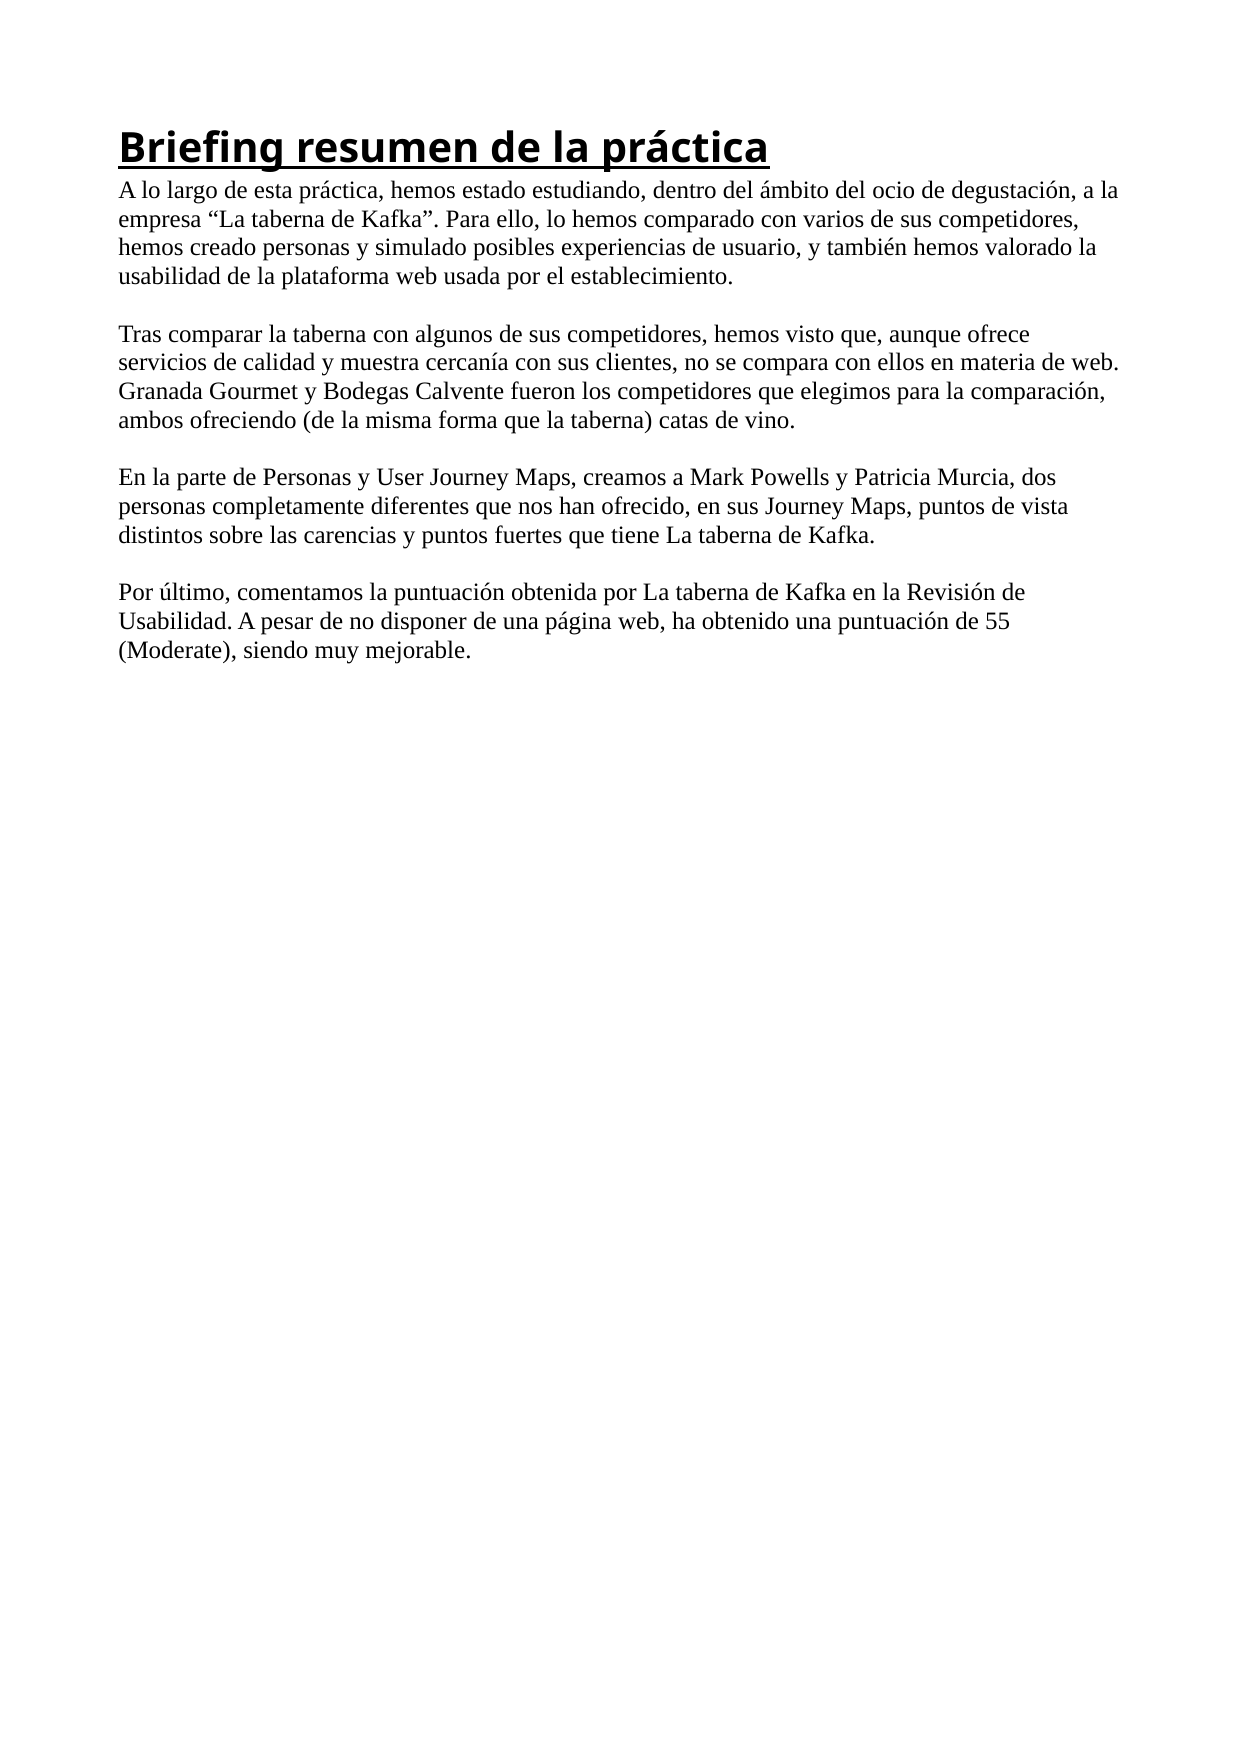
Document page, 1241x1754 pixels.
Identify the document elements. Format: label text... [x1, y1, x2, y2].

text A lo largo de esta práctica, hemos estado estudiando, dentro del ámbito del ocio de degustación, a la empresa “La taberna de Kafka”. Para ello, lo hemos comparado con varios de sus competidores, hemos creado personas y simulado posibles experiencias de usuario, y también hemos valorado la usabilidad de la plataforma web usada por el establecimiento. [118, 175, 1122, 290]
text Por último, comentamos la puntuación obtenida por La taberna de Kafka en la Revisión de Usabilidad. A pesar de no disponer de una página web, ha obtenido una puntuación de 55 (Moderate), siendo muy mejorable. [118, 577, 1122, 664]
text En la parte de Personas y User Journey Maps, creamos a Mark Powells y Patricia Murcia, dos personas completamente diferentes que nos han ofrecido, en sus Journey Maps, puntos de vista distintos sobre las carencias y puntos fuertes que tiene La taberna de Kafka. [118, 462, 1122, 549]
text Briefing resumen de la práctica [118, 118, 1122, 175]
text Tras comparar la taberna con algunos de sus competidores, hemos visto que, aunque ofrece servicios de calidad y muestra cercanía con sus clientes, no se compara con ellos en materia de web. Granada Gourmet y Bodegas Calvente fueron los competidores que elegimos para la comparación, ambos ofreciendo (de la misma forma que la taberna) catas de vino. [118, 319, 1122, 434]
